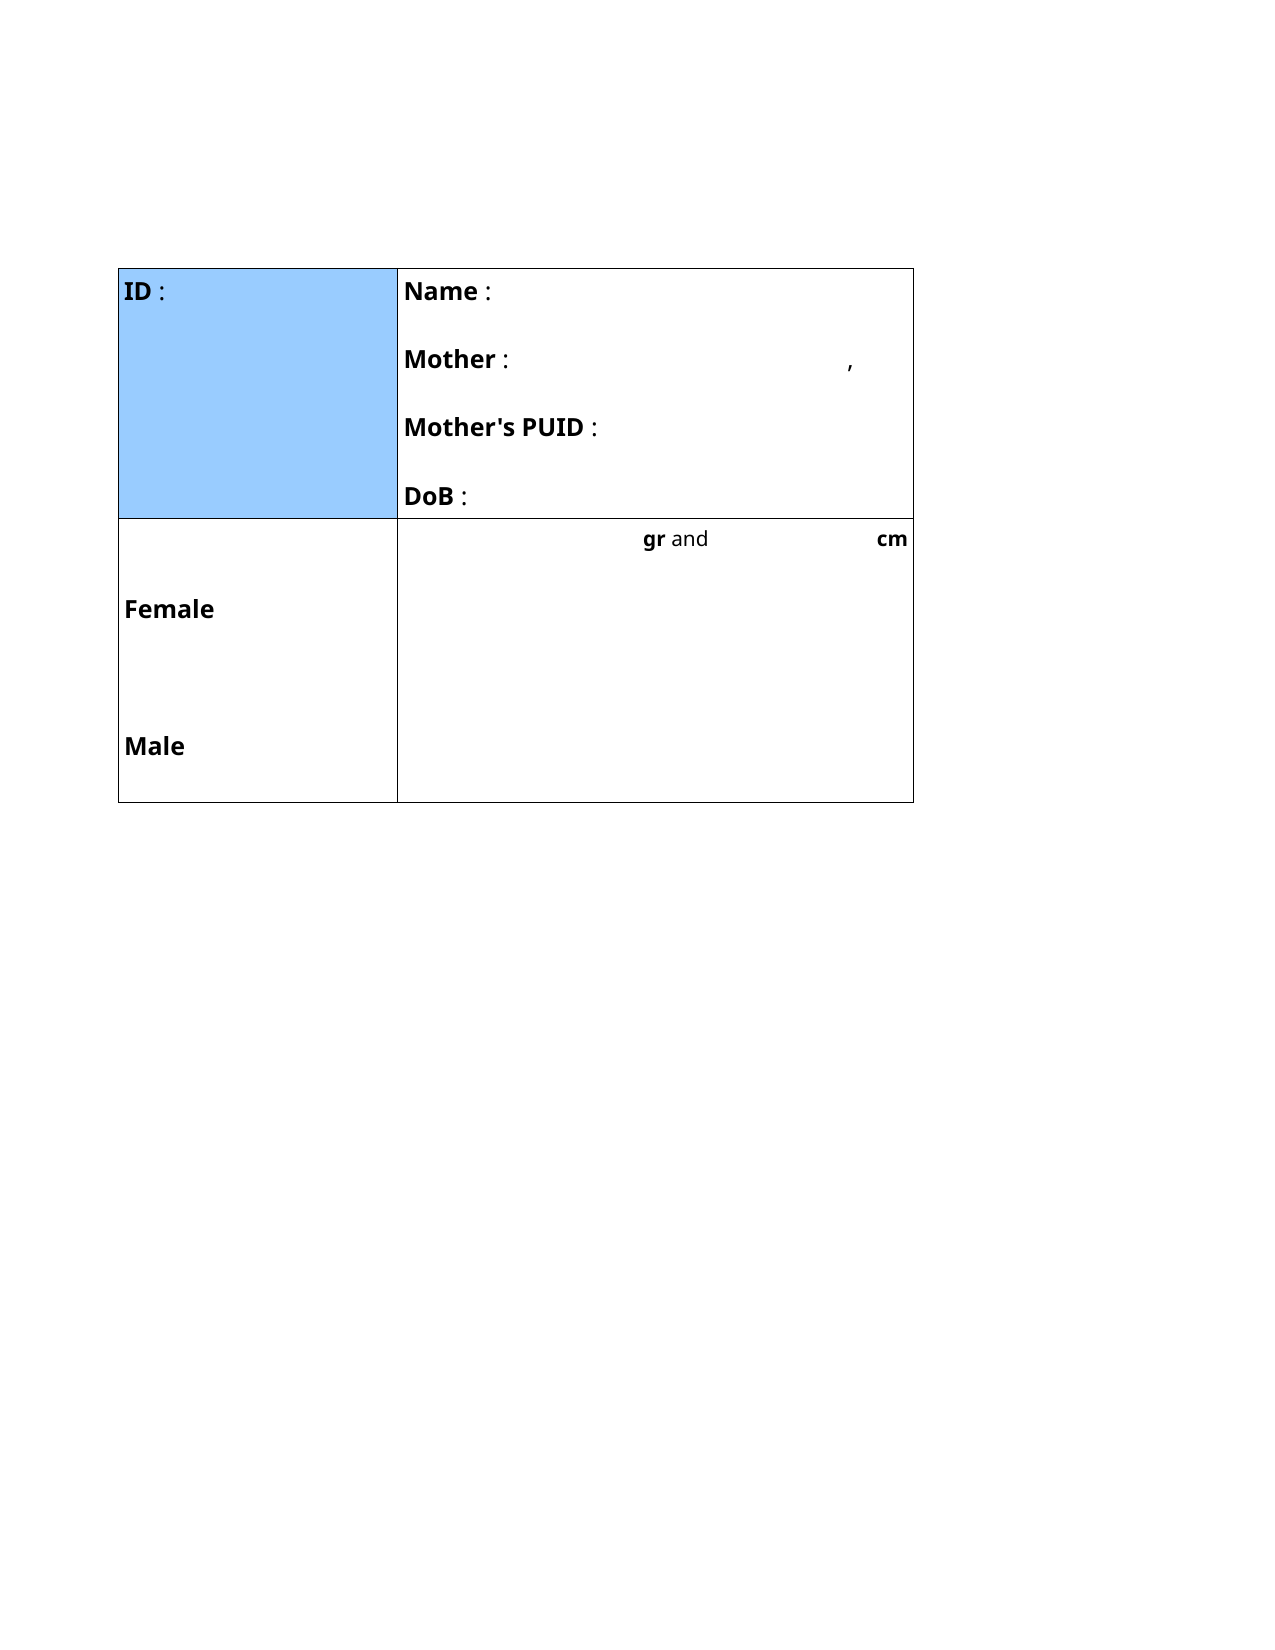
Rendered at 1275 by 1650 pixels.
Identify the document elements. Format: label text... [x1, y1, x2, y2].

table_cell <if test="newborn.sex =='f'" > Female </if> <if test="newborn.sex =='m'" > Male </if> [119, 519, 397, 802]
text </for> [118, 836, 1157, 870]
text <for each="newborn in objects"> [118, 234, 1157, 268]
table_header ID : <newborn.name> [119, 269, 397, 518]
table_header Name : <newborn.newborn_name> <if test="newborn.mother"> Mother : <newborn.mother.name.lastname>, <newborn.mother.name.name> Mother's PUID : <newborn.mother.puid> </if> DoB : <newborn.birth_date> [398, 269, 913, 518]
table_cell <newborn.weight> gr and <newborn.length> cm [398, 519, 913, 802]
